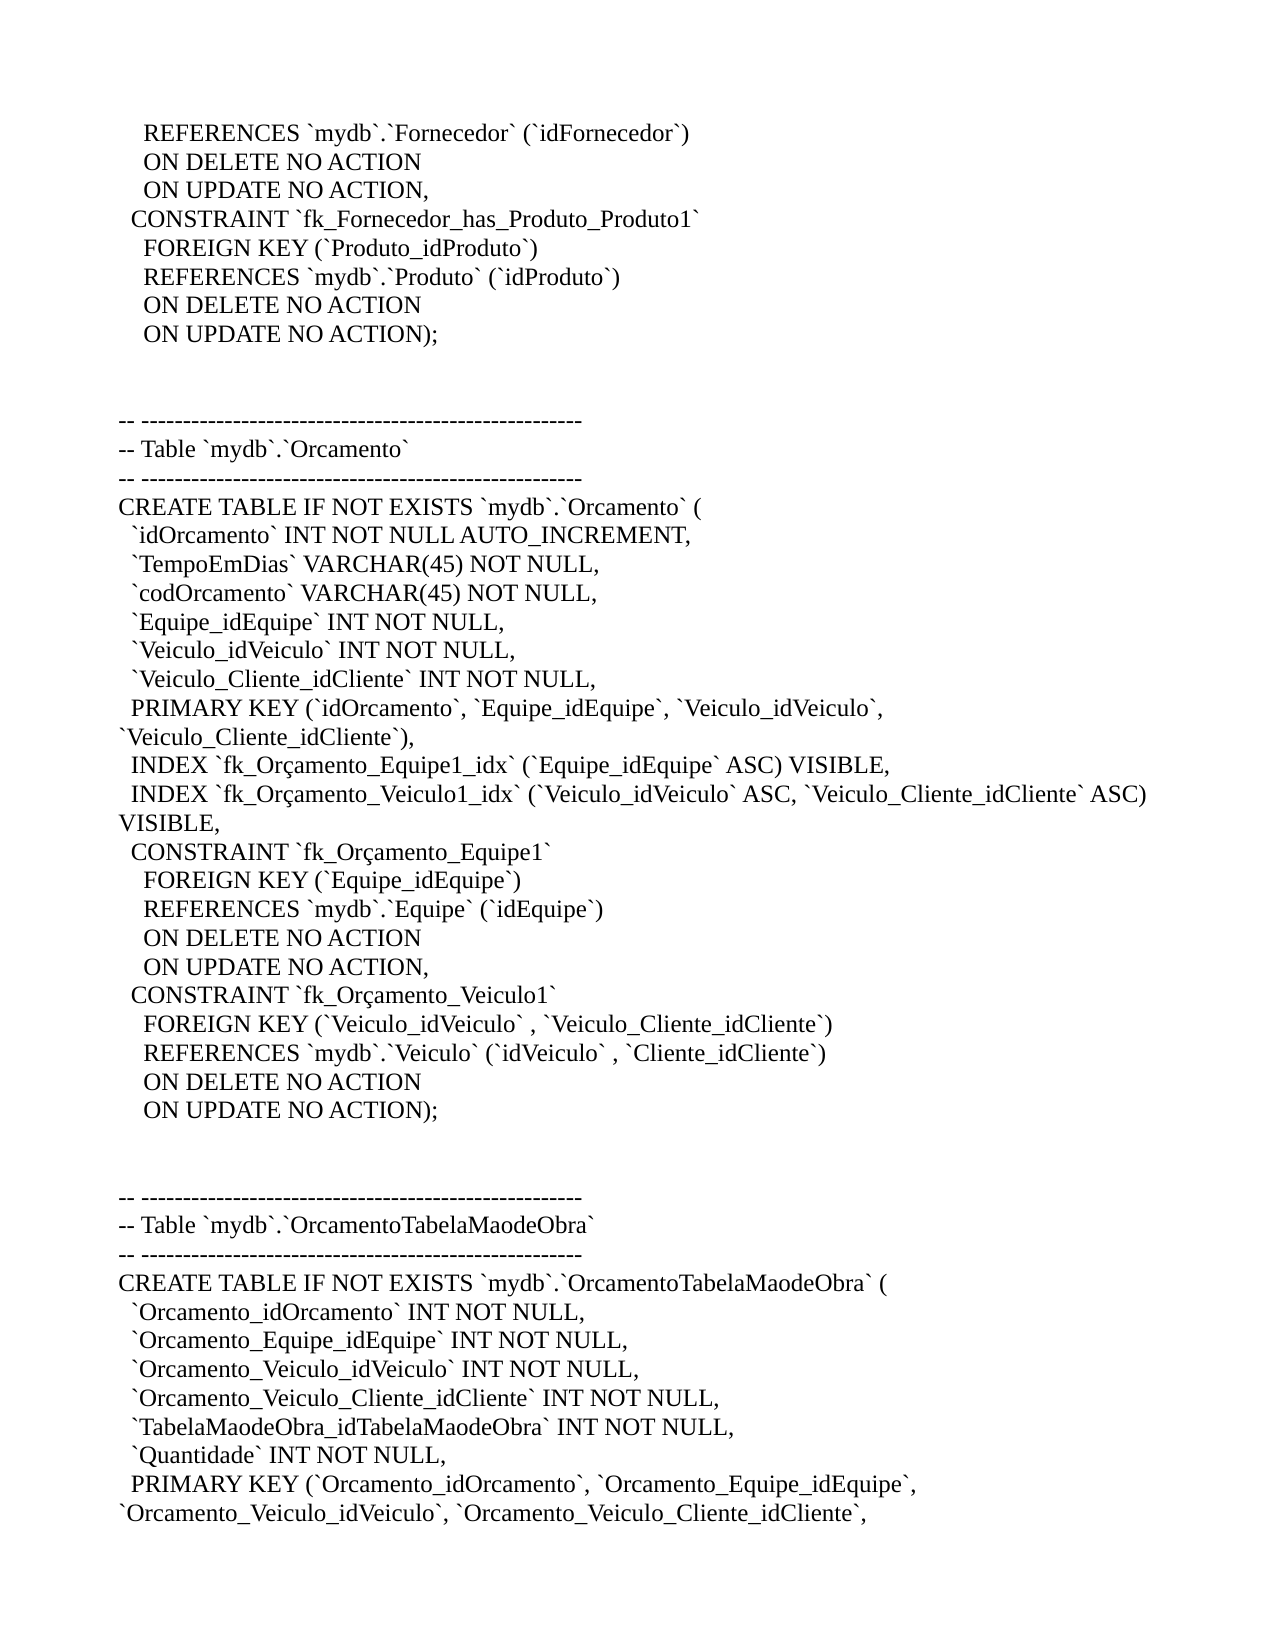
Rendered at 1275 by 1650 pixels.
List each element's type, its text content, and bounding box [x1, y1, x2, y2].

text REFERENCES `mydb`.`Fornecedor` (`idFornecedor`) ON DELETE NO ACTION ON UPDATE NO ACTION, CONSTRAINT `fk_Fornecedor_has_Produto_Produto1` FOREIGN KEY (`Produto_idProduto`) REFERENCES `mydb`.`Produto` (`idProduto`) ON DELETE NO ACTION ON UPDATE NO ACTION); -- ----------------------------------------------------- -- Table `mydb`.`Orcamento` -- ----------------------------------------------------- CREATE TABLE IF NOT EXISTS `mydb`.`Orcamento` ( `idOrcamento` INT NOT NULL AUTO_INCREMENT, `TempoEmDias` VARCHAR(45) NOT NULL, `codOrcamento` VARCHAR(45) NOT NULL, `Equipe_idEquipe` INT NOT NULL, `Veiculo_idVeiculo` INT NOT NULL, `Veiculo_Cliente_idCliente` INT NOT NULL, PRIMARY KEY (`idOrcamento`, `Equipe_idEquipe`, `Veiculo_idVeiculo`, `Veiculo_Cliente_idCliente`), INDEX `fk_Orçamento_Equipe1_idx` (`Equipe_idEquipe` ASC) VISIBLE, INDEX `fk_Orçamento_Veiculo1_idx` (`Veiculo_idVeiculo` ASC, `Veiculo_Cliente_idCliente` ASC) VISIBLE, CONSTRAINT `fk_Orçamento_Equipe1` FOREIGN KEY (`Equipe_idEquipe`) REFERENCES `mydb`.`Equipe` (`idEquipe`) ON DELETE NO ACTION ON UPDATE NO ACTION, CONSTRAINT `fk_Orçamento_Veiculo1` FOREIGN KEY (`Veiculo_idVeiculo` , `Veiculo_Cliente_idCliente`) REFERENCES `mydb`.`Veiculo` (`idVeiculo` , `Cliente_idCliente`) ON DELETE NO ACTION ON UPDATE NO ACTION); -- ----------------------------------------------------- -- Table `mydb`.`OrcamentoTabelaMaodeObra` -- ----------------------------------------------------- CREATE TABLE IF NOT EXISTS `mydb`.`OrcamentoTabelaMaodeObra` ( `Orcamento_idOrcamento` INT NOT NULL, `Orcamento_Equipe_idEquipe` INT NOT NULL, `Orcamento_Veiculo_idVeiculo` INT NOT NULL, `Orcamento_Veiculo_Cliente_idCliente` INT NOT NULL, `TabelaMaodeObra_idTabelaMaodeObra` INT NOT NULL, `Quantidade` INT NOT NULL, PRIMARY KEY (`Orcamento_idOrcamento`, `Orcamento_Equipe_idEquipe`, `Orcamento_Veiculo_idVeiculo`, `Orcamento_Veiculo_Cliente_idCliente`, [118, 118, 1157, 1527]
